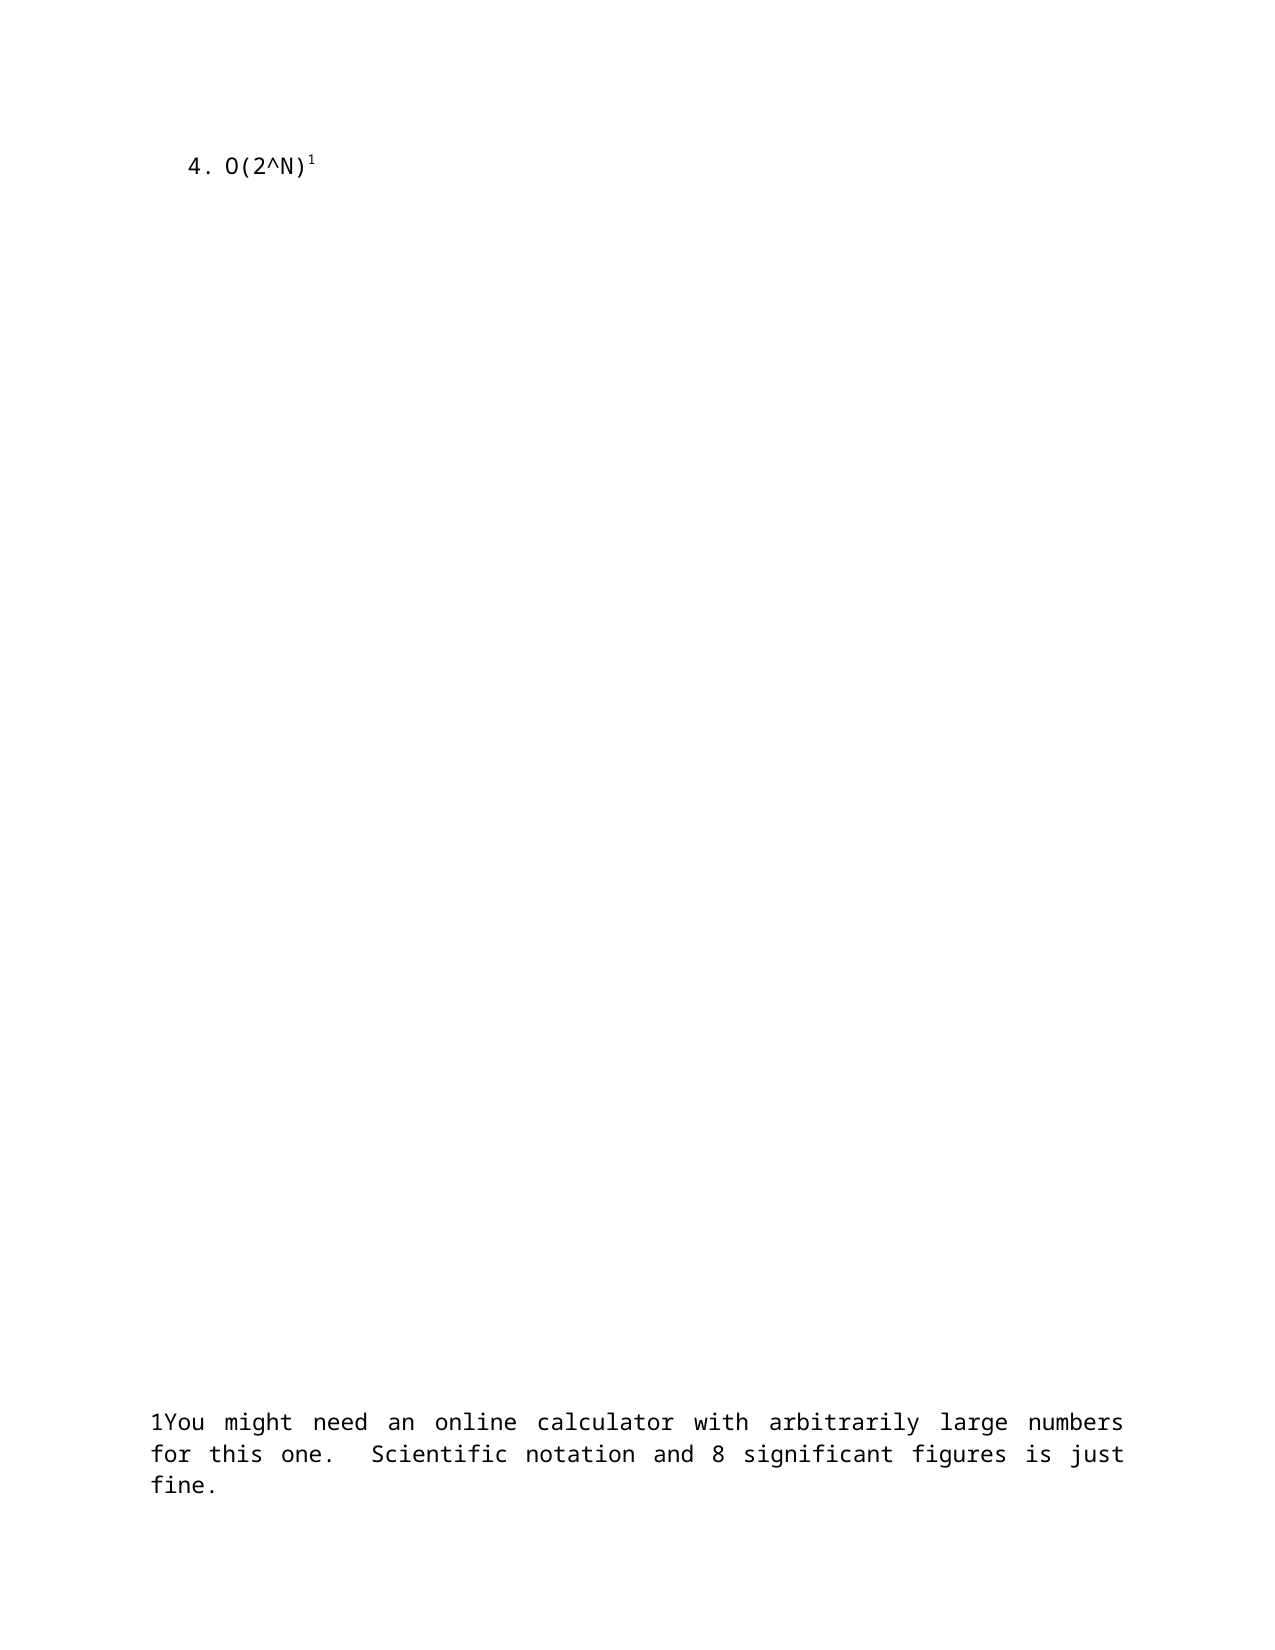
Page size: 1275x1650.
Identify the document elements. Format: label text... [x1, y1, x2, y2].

list You might need an online calculator with arbitrarily large numbers for this one. Scientific notation and 8 significant figures is just fine. [150, 1406, 1125, 1500]
list O(2^N) [187, 150, 1125, 181]
